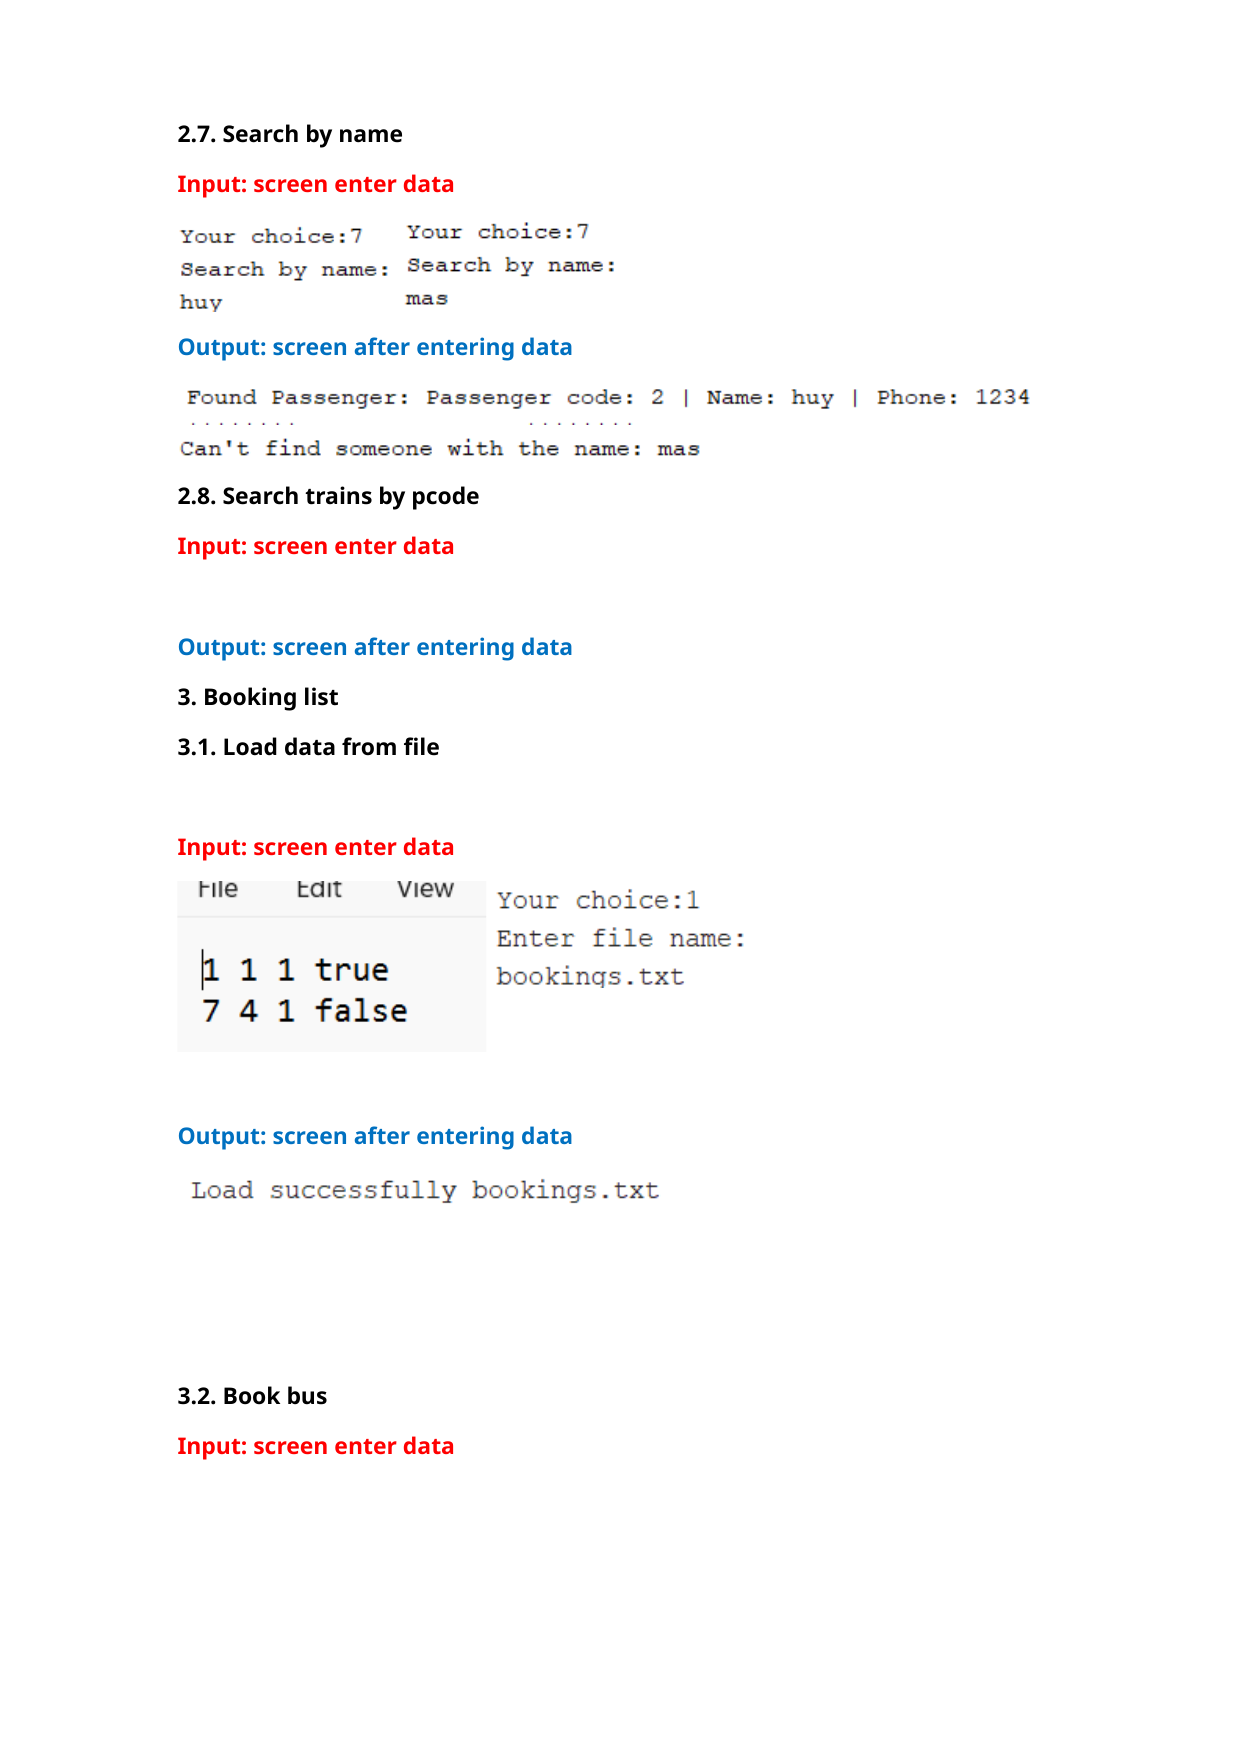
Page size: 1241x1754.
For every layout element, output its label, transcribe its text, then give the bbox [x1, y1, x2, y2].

text 3. Booking list [177, 681, 1152, 712]
text Output: screen after entering data [177, 1120, 1152, 1152]
text Input: screen enter data [177, 831, 1152, 862]
text Input: screen enter data [177, 530, 1152, 562]
text Output: screen after entering data [177, 331, 1152, 362]
text 2.7. Search by name [177, 118, 1152, 149]
text Output: screen after entering data [177, 631, 1152, 662]
text 3.2. Book bus [177, 1380, 1152, 1411]
text 3.1. Load data from file [177, 731, 1152, 762]
text 2.8. Search trains by pcode [177, 480, 1152, 511]
text Input: screen enter data [177, 1430, 1152, 1462]
text Input: screen enter data [177, 168, 1152, 199]
